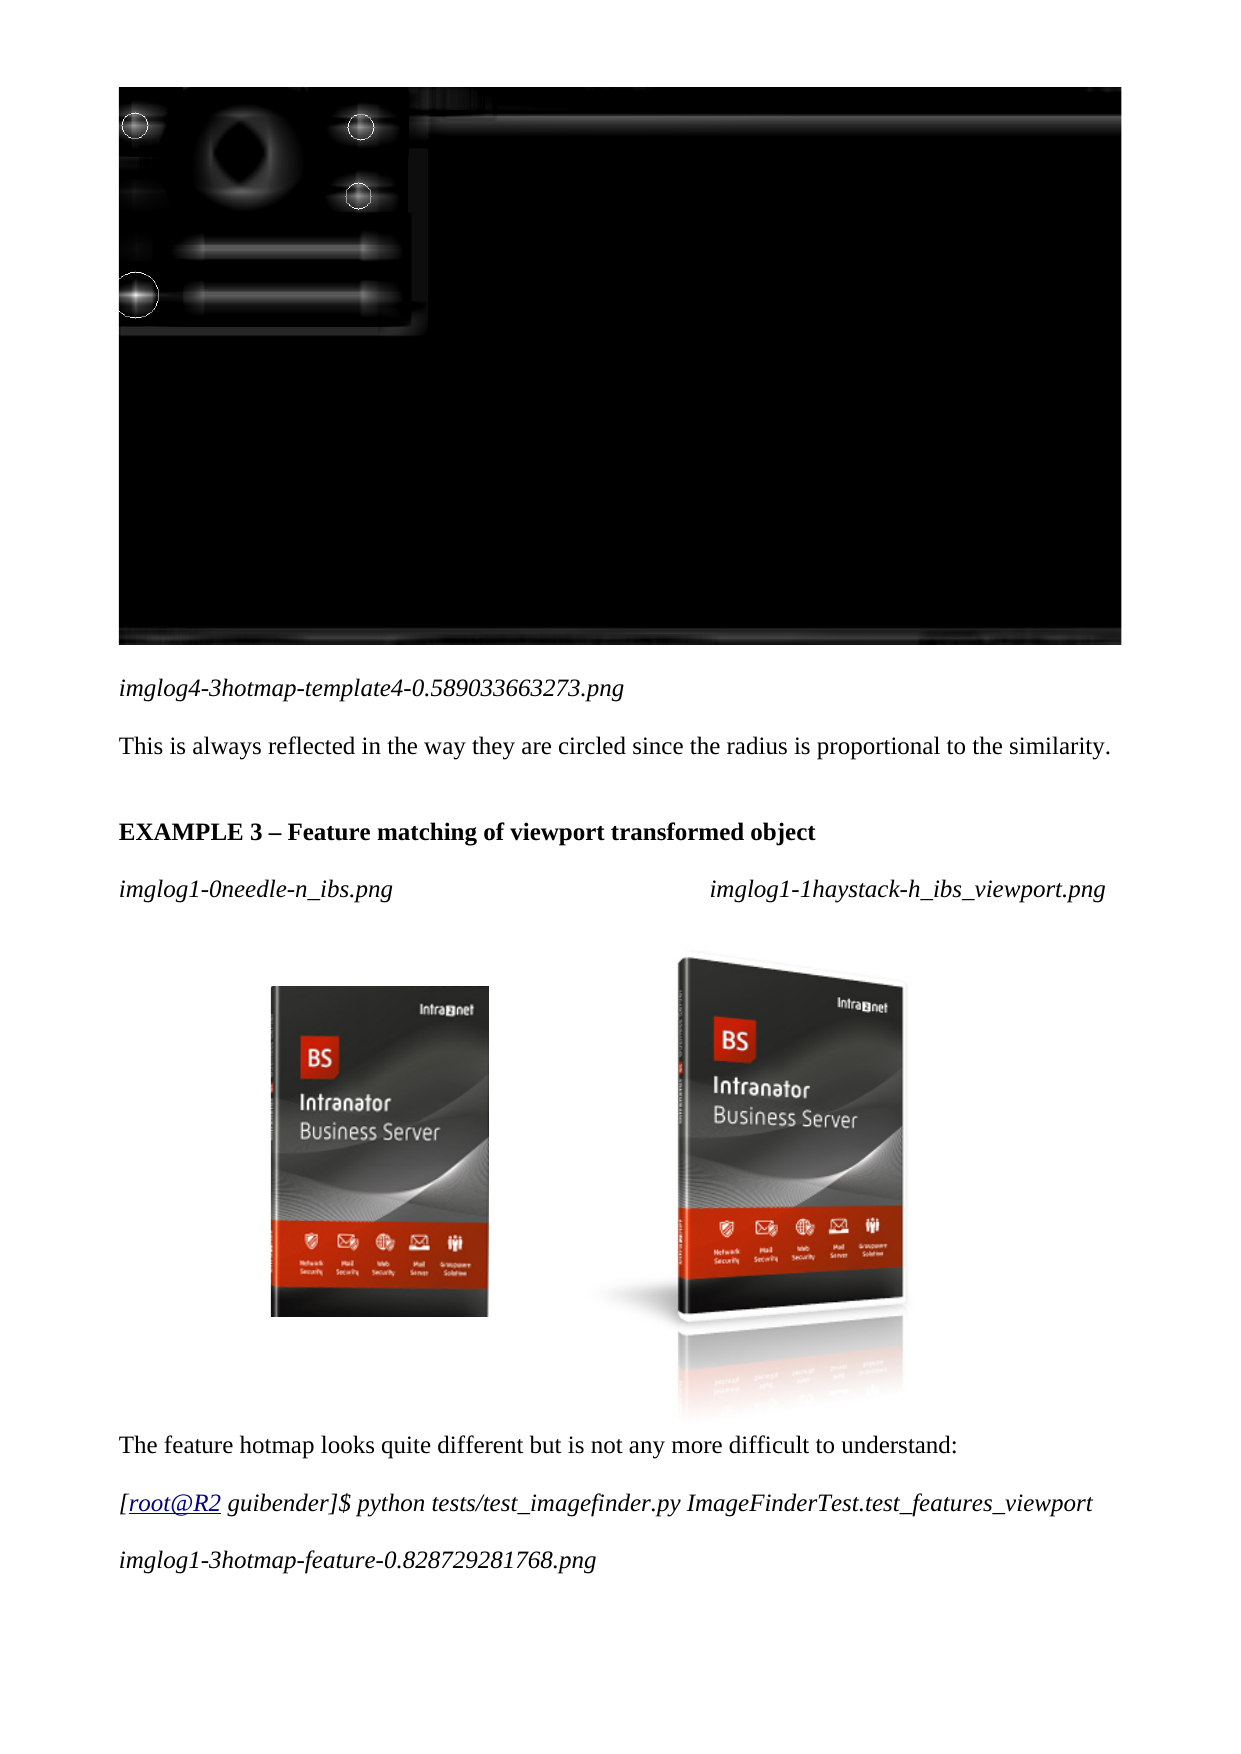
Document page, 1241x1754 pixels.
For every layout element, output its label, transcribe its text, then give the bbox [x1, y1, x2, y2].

text imglog1-0needle-n_ibs.png imglog1-1haystack-h_ibs_viewport.png [119, 874, 1121, 903]
picture [118, 87, 1122, 645]
picture [270, 986, 489, 1317]
picture [584, 932, 972, 1430]
text The feature hotmap looks quite different but is not any more difficult to understand: [119, 933, 1121, 1458]
text imglog4-3hotmap-template4-0.589033663273.png [119, 673, 1121, 702]
text imglog1-3hotmap-feature-0.828729281768.png [119, 1546, 1121, 1574]
text EXAMPLE 3 – Feature matching of viewport transformed object [119, 817, 1121, 846]
text [root@R2 guibender]$ python tests/test_imagefinder.py ImageFinderTest.test_features_viewport [119, 1488, 1121, 1517]
text This is always reflected in the way they are circled since the radius is proportional to the similarity. [119, 731, 1121, 759]
